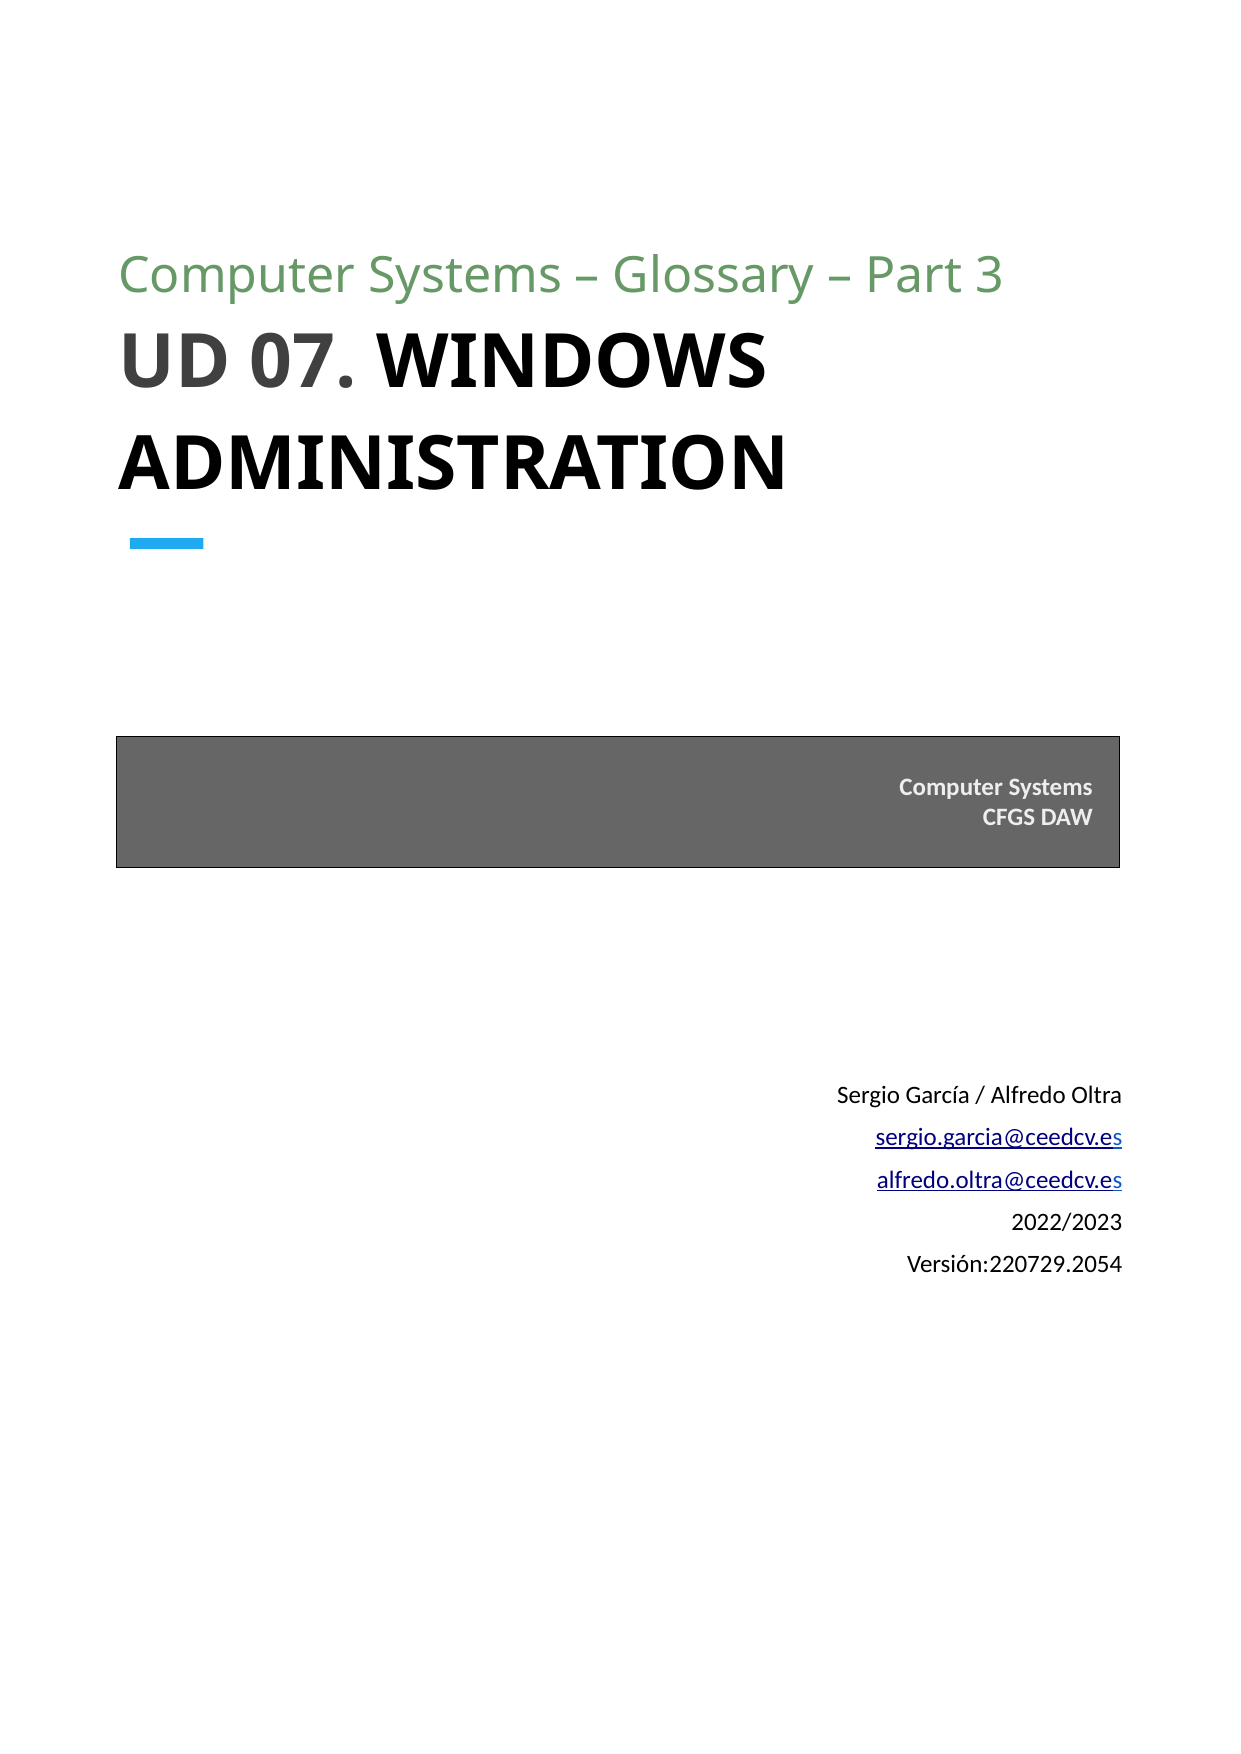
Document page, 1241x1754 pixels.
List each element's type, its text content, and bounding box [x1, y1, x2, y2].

text Versión:220729.2054 [118, 1248, 1122, 1279]
text CFGS DAW [119, 801, 1092, 832]
text 2022/2023 [118, 1206, 1122, 1237]
picture [129, 538, 204, 549]
text alfredo.oltra@ceedcv.es [231, 1164, 1122, 1194]
text Sergio García / Alfredo Oltra [231, 1079, 1122, 1109]
text Computer Systems [119, 771, 1092, 801]
text Computer Systems – Glossary – Part 3 UD 07. Windows administration [118, 239, 1122, 512]
text sergio.garcia@ceedcv.es [231, 1121, 1122, 1152]
